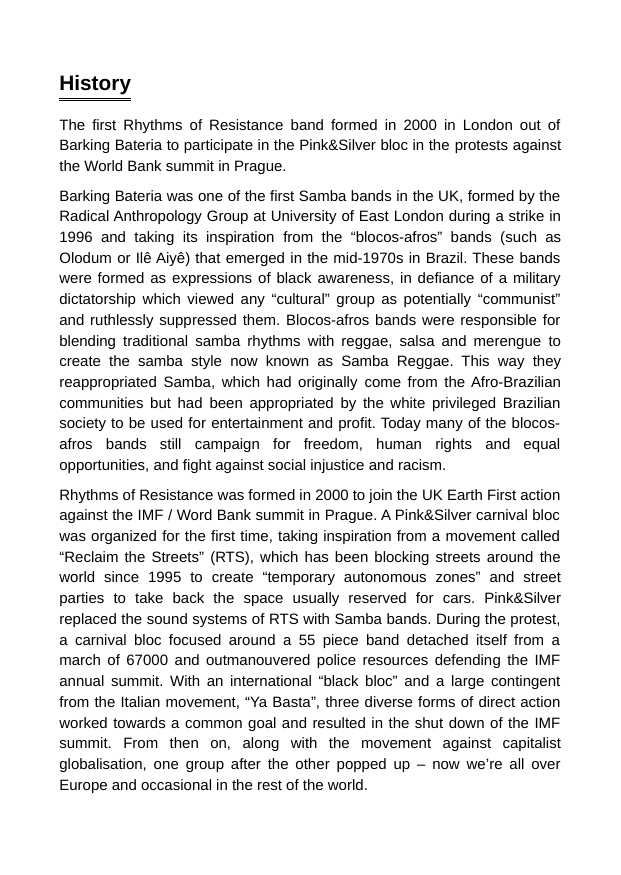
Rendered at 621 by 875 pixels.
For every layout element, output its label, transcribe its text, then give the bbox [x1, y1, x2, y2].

text Barking Bateria was one of the first Samba bands in the UK, formed by the Radical Anthropology Group at University of East London during a strike in 1996 and taking its inspiration from the “blocos-afros” bands (such as Olodum or Ilê Aiyê) that emerged in the mid-1970s in Brazil. These bands were formed as expressions of black awareness, in defiance of a military dictatorship which viewed any “cultural” group as potentially “communist” and ruthlessly suppressed them. Blocos-afros bands were responsible for blending traditional samba rhythms with reggae, salsa and merengue to create the samba style now known as Samba Reggae. This way they reappropriated Samba, which had originally come from the Afro-Brazilian communities but had been appropriated by the white privileged Brazilian society to be used for entertainment and profit. Today many of the blocos-afros bands still campaign for freedom, human rights and equal opportunities, and fight against social injustice and racism. [59, 187, 561, 474]
text The first Rhythms of Resistance band formed in 2000 in London out of Barking Bateria to participate in the Pink&Silver bloc in the protests against the World Bank summit in Prague. [59, 116, 561, 174]
text Rhythms of Resistance was formed in 2000 to join the UK Earth First action against the IMF / Word Bank summit in Prague. A Pink&Silver carnival bloc was organized for the first time, taking inspiration from a movement called “Reclaim the Streets” (RTS), which has been blocking streets around the world since 1995 to create “temporary autonomous zones” and street parties to take back the space usually reserved for cars. Pink&Silver replaced the sound systems of RTS with Samba bands. During the protest, a carnival bloc focused around a 55 piece band detached itself from a march of 67000 and outmanouvered police resources defending the IMF annual summit. With an international “black bloc” and a large contingent from the Italian movement, “Ya Basta”, three diverse forms of direct action worked towards a common goal and resulted in the shut down of the IMF summit. From then on, along with the movement against capitalist globalisation, one group after the other popped up – now we’re all over Europe and occasional in the rest of the world. [59, 486, 561, 793]
subtitle History [59, 71, 561, 101]
